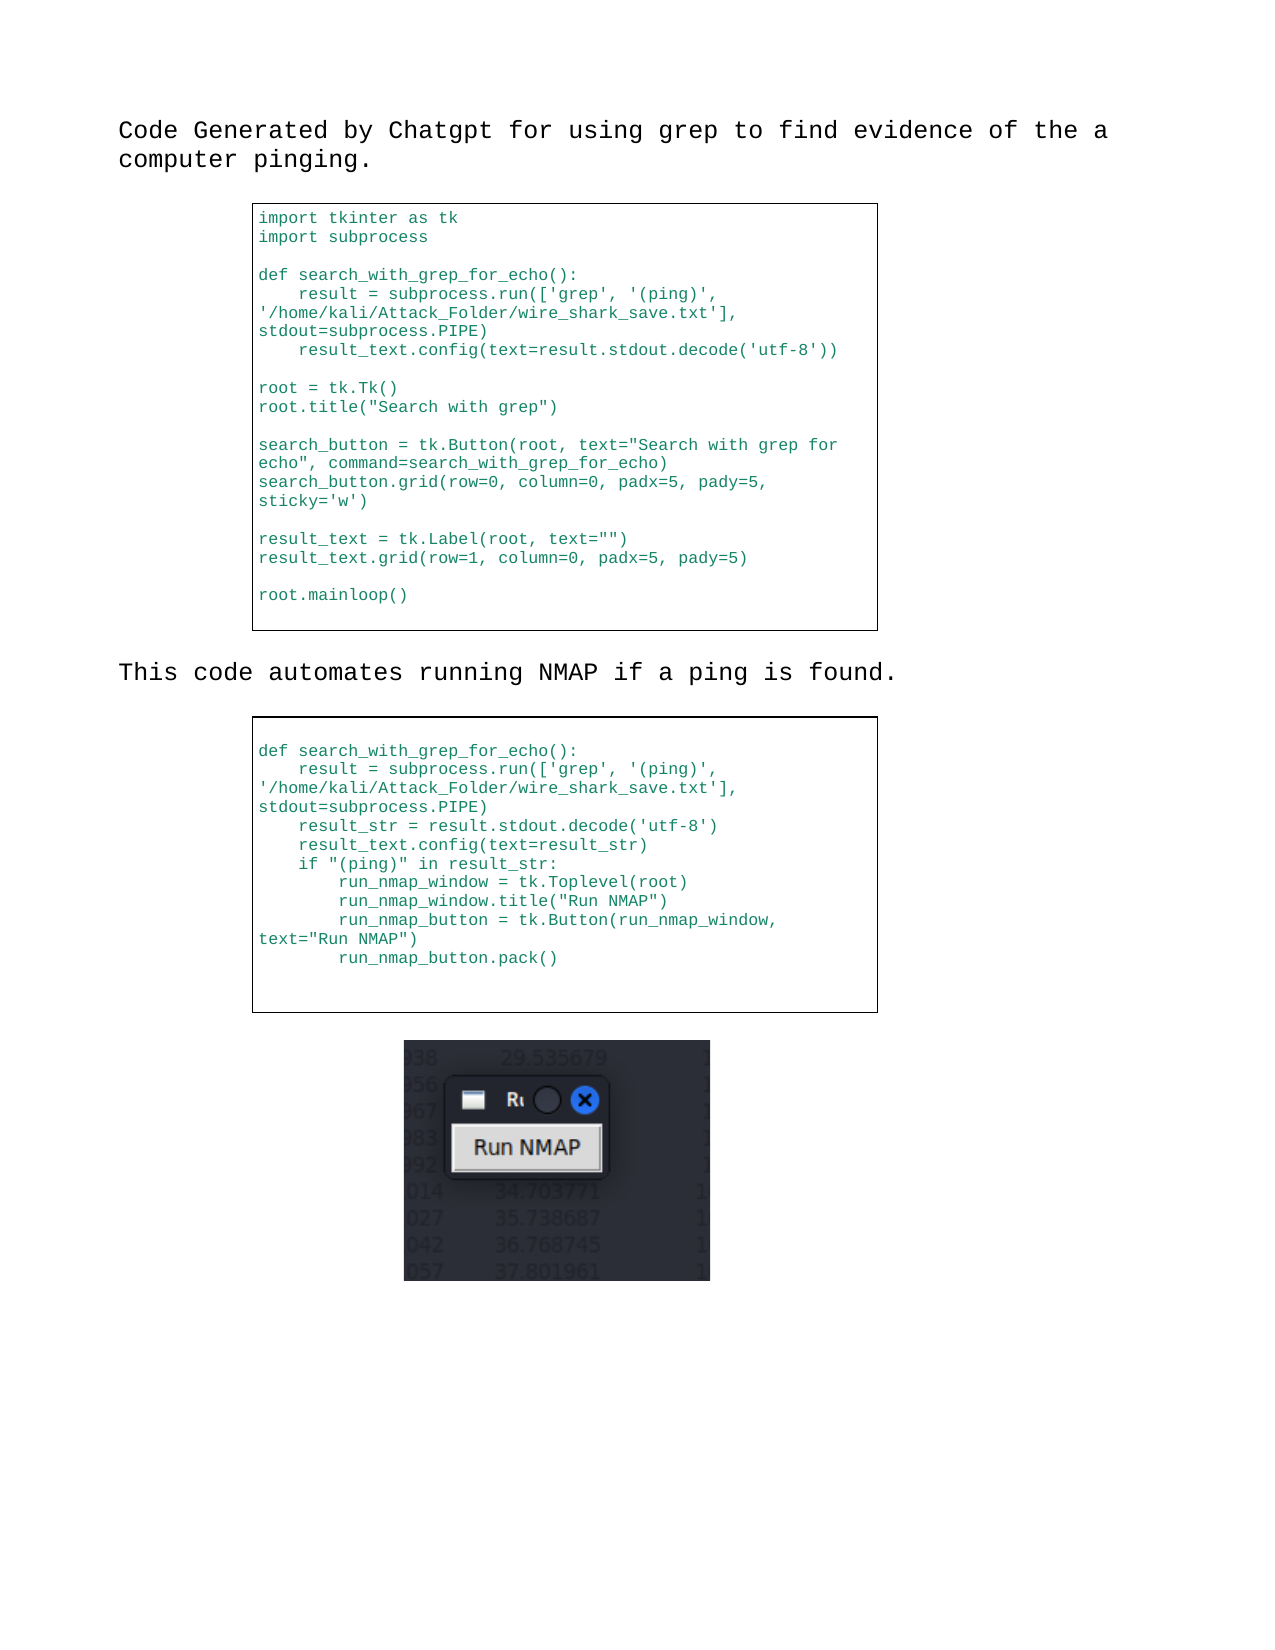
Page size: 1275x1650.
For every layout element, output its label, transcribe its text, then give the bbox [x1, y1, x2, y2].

table_header def search_with_grep_for_echo(): result = subprocess.run(['grep', '(ping)', '/home/kali/Attack_Folder/wire_shark_save.txt'], stdout=subprocess.PIPE) result_str = result.stdout.decode('utf-8') result_text.config(text=result_str) if "(ping)" in result_str: run_nmap_window = tk.Toplevel(root) run_nmap_window.title("Run NMAP") run_nmap_button = tk.Button(run_nmap_window, text="Run NMAP") run_nmap_button.pack() [253, 718, 877, 1012]
picture [403, 1040, 711, 1281]
text This code automates running NMAP if a ping is found. [118, 660, 1157, 688]
text Code Generated by Chatgpt for using grep to find evidence of the a computer pinging. [118, 118, 1157, 175]
table_header import tkinter as tk import subprocess def search_with_grep_for_echo(): result = subprocess.run(['grep', '(ping)', '/home/kali/Attack_Folder/wire_shark_save.txt'], stdout=subprocess.PIPE) result_text.config(text=result.stdout.decode('utf-8')) root = tk.Tk() root.title("Search with grep") search_button = tk.Button(root, text="Search with grep for echo", command=search_with_grep_for_echo) search_button.grid(row=0, column=0, padx=5, pady=5, sticky='w') result_text = tk.Label(root, text="") result_text.grid(row=1, column=0, padx=5, pady=5) root.mainloop() [253, 204, 877, 630]
